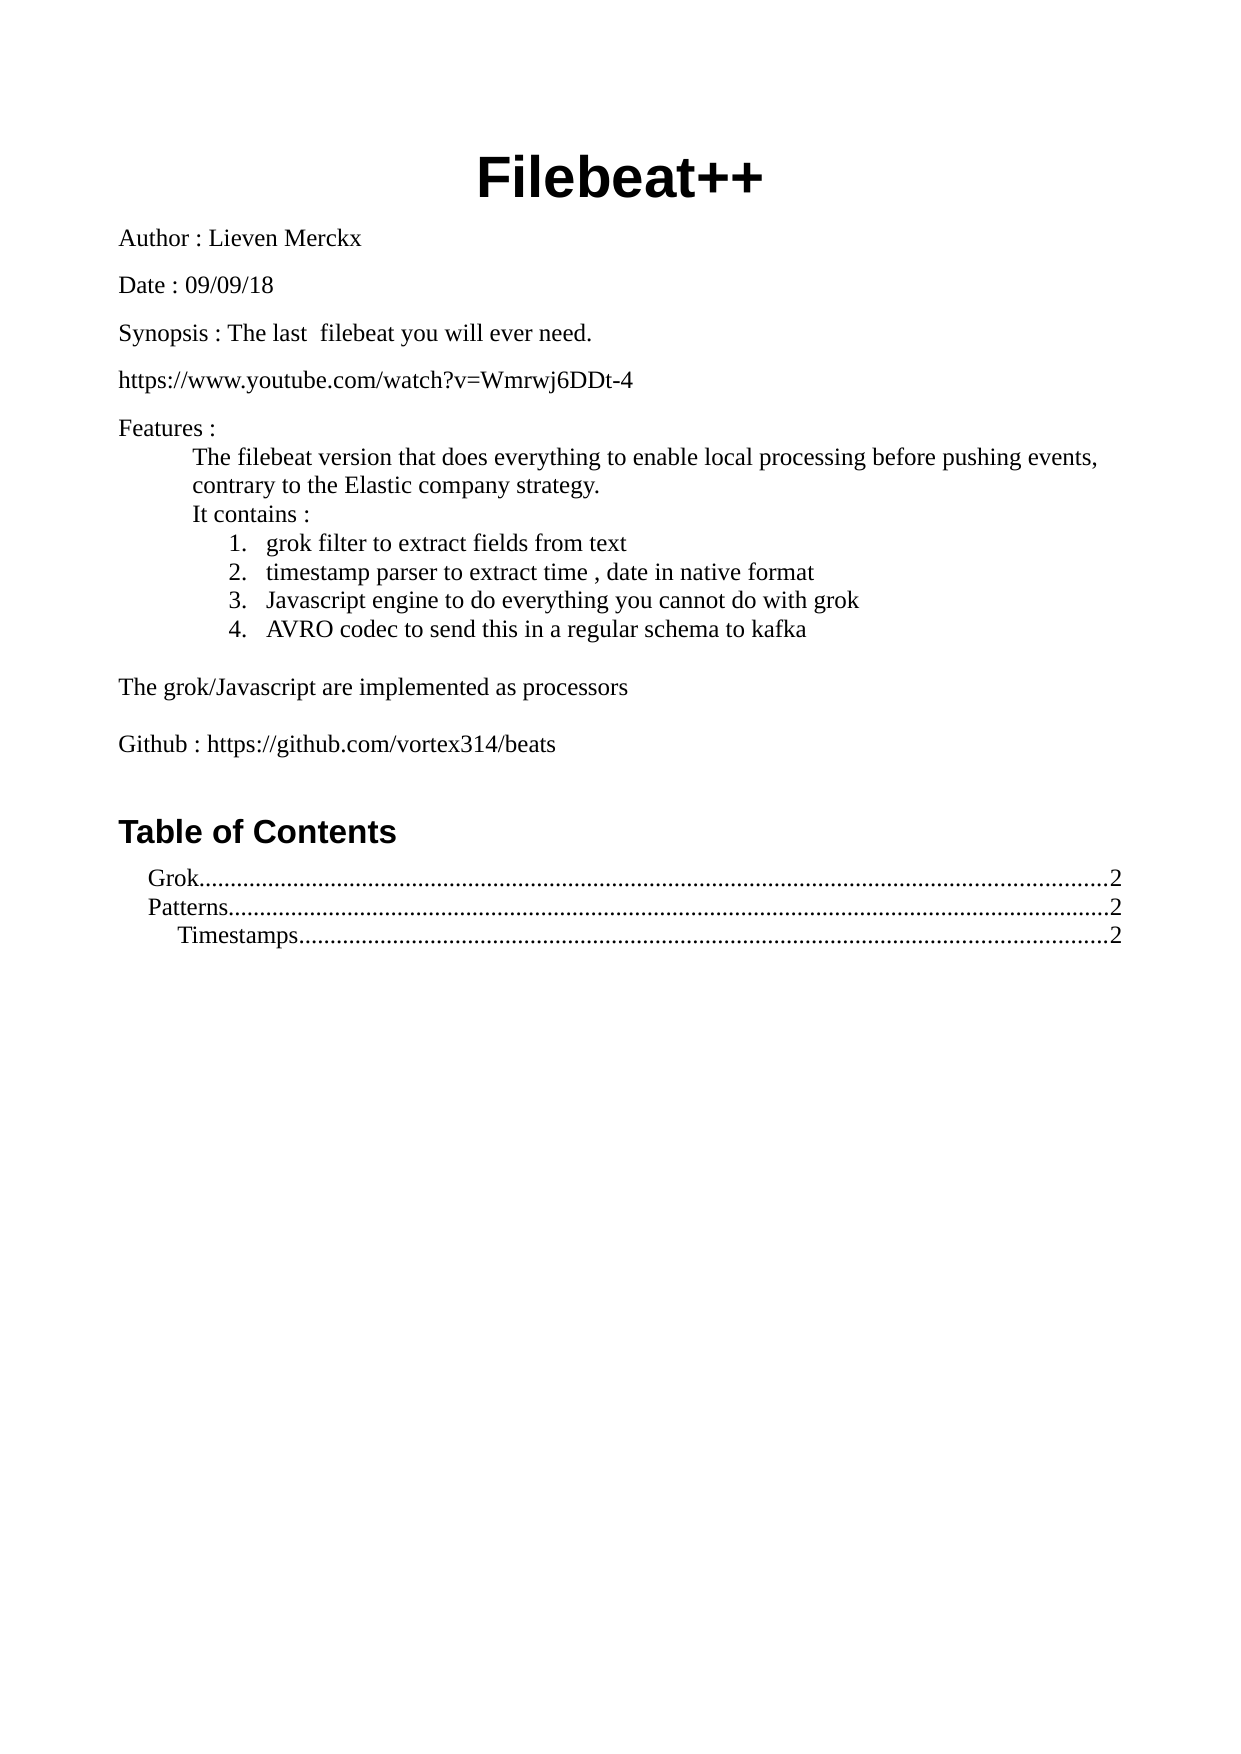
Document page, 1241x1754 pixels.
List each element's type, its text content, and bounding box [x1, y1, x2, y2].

text Date : 09/09/18 [118, 270, 1122, 299]
text The filebeat version that does everything to enable local processing before pushing events, contrary to the Elastic company strategy. [192, 442, 1122, 499]
subtitle Table of Contents [118, 812, 1122, 850]
text https://www.youtube.com/watch?v=Wmrwj6DDt-4 [118, 366, 1122, 394]
text Synopsis : The last filebeat you will ever need. [118, 318, 1122, 347]
text Patterns 2 [148, 892, 1122, 920]
text Timestamps 2 [177, 920, 1122, 949]
text Github : https://github.com/vortex314/beats [118, 729, 1122, 758]
list timestamp parser to extract time , date in native format [228, 557, 1122, 586]
text Features : [118, 413, 1122, 442]
title Filebeat++ [118, 143, 1122, 210]
list grok filter to extract fields from text [228, 528, 1122, 557]
list AVRO codec to send this in a regular schema to kafka [228, 614, 1122, 643]
text Grok 2 [148, 863, 1122, 892]
text The grok/Javascript are implemented as processors [118, 672, 1122, 701]
text Author : Lieven Merckx [118, 223, 1122, 251]
list Javascript engine to do everything you cannot do with grok [228, 586, 1122, 614]
text It contains : [192, 499, 1122, 528]
